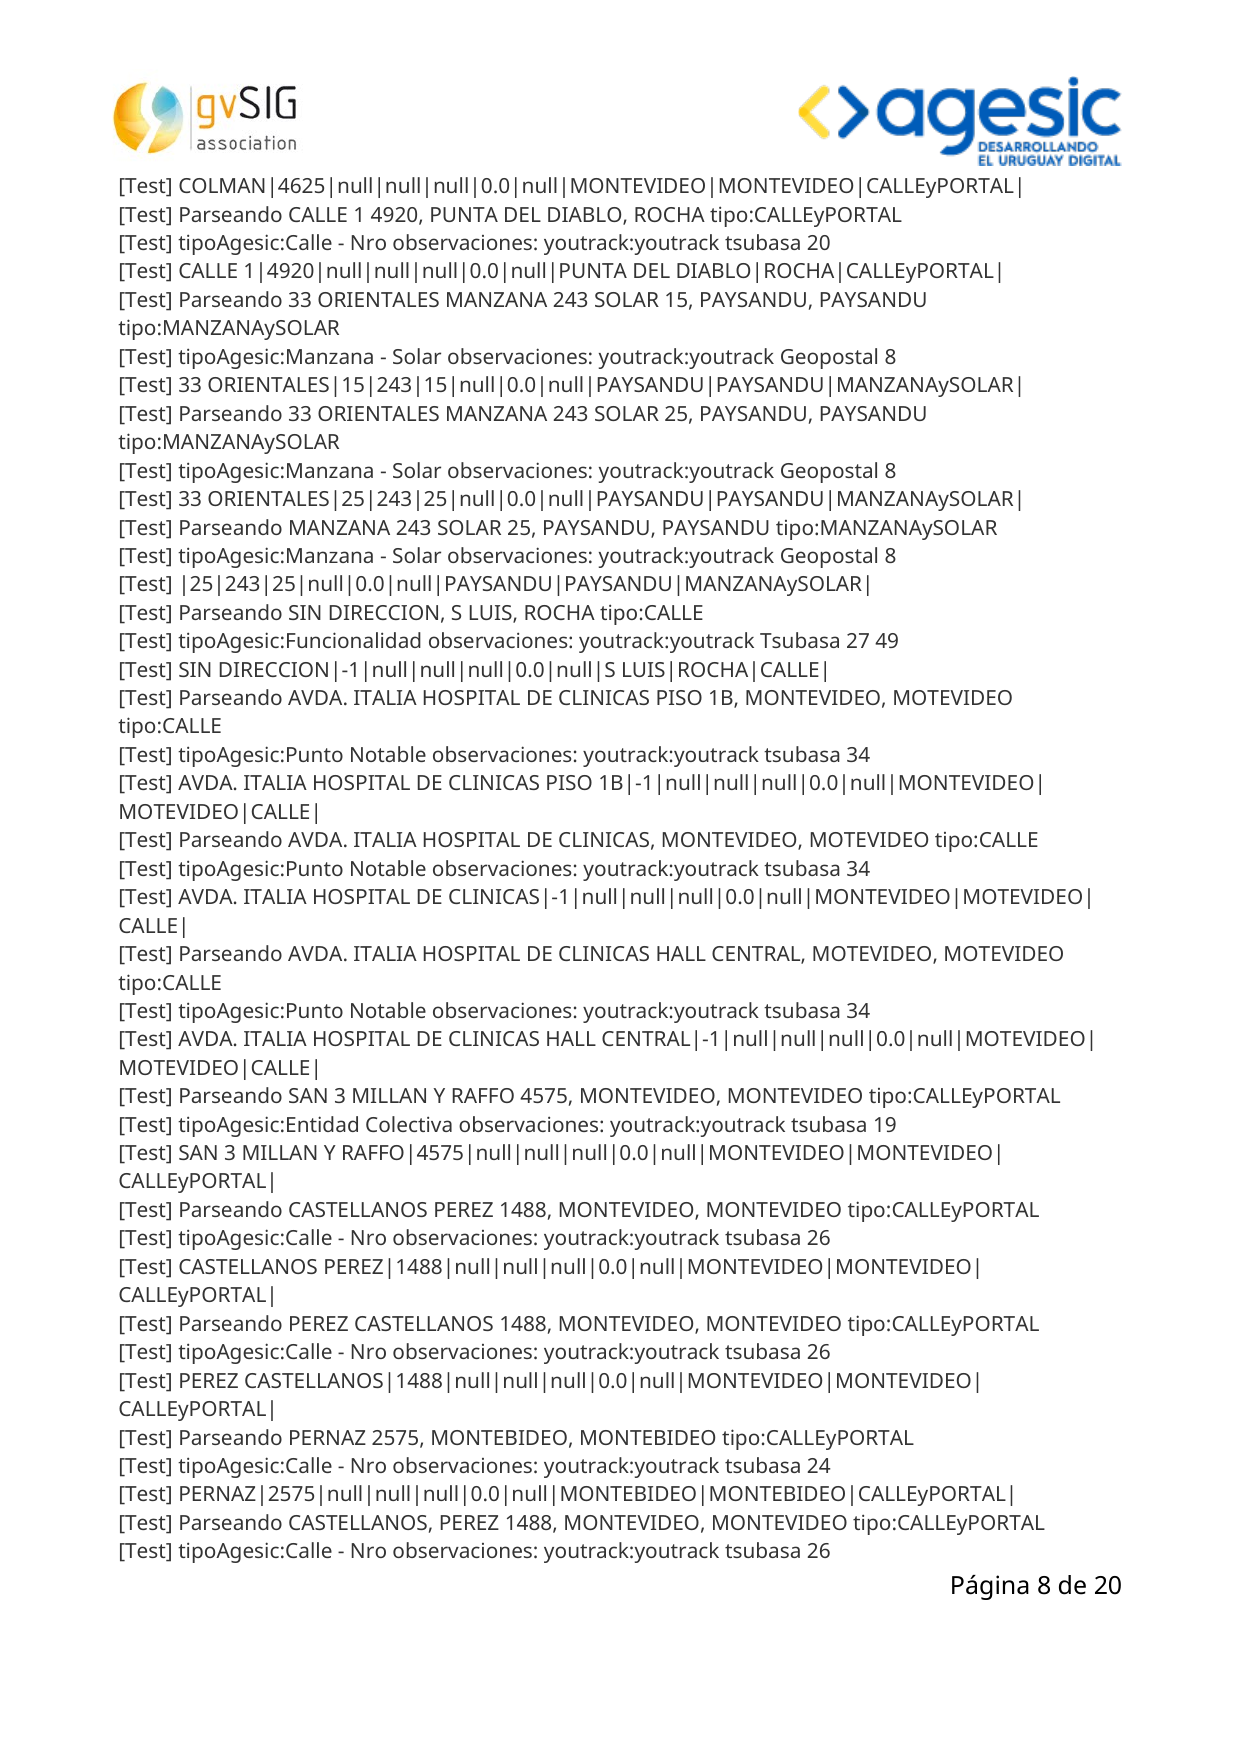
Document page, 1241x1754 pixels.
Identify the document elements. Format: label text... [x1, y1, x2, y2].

text [Test] tipoAgesic:Calle - Nro observaciones: youtrack:youtrack tsubasa 26 [118, 1223, 1122, 1252]
text [Test] Parseando 33 ORIENTALES MANZANA 243 SOLAR 25, PAYSANDU, PAYSANDU tipo:MANZANAySOLAR [118, 399, 1122, 456]
text [Test] AVDA. ITALIA HOSPITAL DE CLINICAS PISO 1B|-1|null|null|null|0.0|null|MONTEVIDEO|MOTEVIDEO|CALLE| [118, 768, 1122, 825]
text [Test] COLMAN|4625|null|null|null|0.0|null|MONTEVIDEO|MONTEVIDEO|CALLEyPORTAL| [118, 171, 1122, 200]
text [Test] 33 ORIENTALES|25|243|25|null|0.0|null|PAYSANDU|PAYSANDU|MANZANAySOLAR| [118, 484, 1122, 513]
text [Test] Parseando 33 ORIENTALES MANZANA 243 SOLAR 15, PAYSANDU, PAYSANDU tipo:MANZANAySOLAR [118, 285, 1122, 342]
picture [798, 76, 1122, 166]
text [Test] tipoAgesic:Calle - Nro observaciones: youtrack:youtrack tsubasa 26 [118, 1337, 1122, 1366]
text [Test] tipoAgesic:Punto Notable observaciones: youtrack:youtrack tsubasa 34 [118, 996, 1122, 1024]
text [Test] Parseando AVDA. ITALIA HOSPITAL DE CLINICAS, MONTEVIDEO, MOTEVIDEO tipo:CALLE [118, 825, 1122, 854]
text [Test] CALLE 1|4920|null|null|null|0.0|null|PUNTA DEL DIABLO|ROCHA|CALLEyPORTAL| [118, 257, 1122, 285]
text [Test] AVDA. ITALIA HOSPITAL DE CLINICAS|-1|null|null|null|0.0|null|MONTEVIDEO|MOTEVIDEO|CALLE| [118, 882, 1122, 939]
text [Test] Parseando CASTELLANOS, PEREZ 1488, MONTEVIDEO, MONTEVIDEO tipo:CALLEyPORTAL [118, 1508, 1122, 1536]
text [Test] tipoAgesic:Punto Notable observaciones: youtrack:youtrack tsubasa 34 [118, 854, 1122, 882]
text [Test] Parseando PEREZ CASTELLANOS 1488, MONTEVIDEO, MONTEVIDEO tipo:CALLEyPORTAL [118, 1309, 1122, 1337]
text [Test] Parseando MANZANA 243 SOLAR 25, PAYSANDU, PAYSANDU tipo:MANZANAySOLAR [118, 513, 1122, 541]
text [Test] PERNAZ|2575|null|null|null|0.0|null|MONTEBIDEO|MONTEBIDEO|CALLEyPORTAL| [118, 1479, 1122, 1508]
text [Test] Parseando SAN 3 MILLAN Y RAFFO 4575, MONTEVIDEO, MONTEVIDEO tipo:CALLEyPORTAL [118, 1081, 1122, 1110]
picture [97, 69, 312, 167]
text [Test] SAN 3 MILLAN Y RAFFO|4575|null|null|null|0.0|null|MONTEVIDEO|MONTEVIDEO|CALLEyPORTAL| [118, 1138, 1122, 1195]
text [Test] SIN DIRECCION|-1|null|null|null|0.0|null|S LUIS|ROCHA|CALLE| [118, 655, 1122, 683]
text [Test] Parseando AVDA. ITALIA HOSPITAL DE CLINICAS HALL CENTRAL, MOTEVIDEO, MOTEVIDEO tipo:CALLE [118, 939, 1122, 996]
text [Test] tipoAgesic:Calle - Nro observaciones: youtrack:youtrack tsubasa 26 [118, 1536, 1122, 1565]
text [Test] tipoAgesic:Manzana - Solar observaciones: youtrack:youtrack Geopostal 8 [118, 456, 1122, 484]
text [Test] tipoAgesic:Calle - Nro observaciones: youtrack:youtrack tsubasa 24 [118, 1451, 1122, 1479]
text [Test] Parseando CASTELLANOS PEREZ 1488, MONTEVIDEO, MONTEVIDEO tipo:CALLEyPORTAL [118, 1195, 1122, 1223]
text [Test] tipoAgesic:Manzana - Solar observaciones: youtrack:youtrack Geopostal 8 [118, 541, 1122, 569]
text [Test] |25|243|25|null|0.0|null|PAYSANDU|PAYSANDU|MANZANAySOLAR| [118, 569, 1122, 598]
text [Test] 33 ORIENTALES|15|243|15|null|0.0|null|PAYSANDU|PAYSANDU|MANZANAySOLAR| [118, 370, 1122, 399]
text [Test] PEREZ CASTELLANOS|1488|null|null|null|0.0|null|MONTEVIDEO|MONTEVIDEO|CALLEyPORTAL| [118, 1366, 1122, 1423]
text [Test] Parseando SIN DIRECCION, S LUIS, ROCHA tipo:CALLE [118, 598, 1122, 626]
text [Test] tipoAgesic:Calle - Nro observaciones: youtrack:youtrack tsubasa 20 [118, 228, 1122, 257]
text [Test] AVDA. ITALIA HOSPITAL DE CLINICAS HALL CENTRAL|-1|null|null|null|0.0|null|MOTEVIDEO|MOTEVIDEO|CALLE| [118, 1024, 1122, 1081]
text [Test] Parseando AVDA. ITALIA HOSPITAL DE CLINICAS PISO 1B, MONTEVIDEO, MOTEVIDEO tipo:CALLE [118, 683, 1122, 740]
text [Test] tipoAgesic:Punto Notable observaciones: youtrack:youtrack tsubasa 34 [118, 740, 1122, 768]
text [Test] tipoAgesic:Entidad Colectiva observaciones: youtrack:youtrack tsubasa 19 [118, 1110, 1122, 1138]
text [Test] Parseando CALLE 1 4920, PUNTA DEL DIABLO, ROCHA tipo:CALLEyPORTAL [118, 200, 1122, 228]
text [Test] tipoAgesic:Funcionalidad observaciones: youtrack:youtrack Tsubasa 27 49 [118, 626, 1122, 655]
text [Test] Parseando PERNAZ 2575, MONTEBIDEO, MONTEBIDEO tipo:CALLEyPORTAL [118, 1423, 1122, 1451]
text [Test] CASTELLANOS PEREZ|1488|null|null|null|0.0|null|MONTEVIDEO|MONTEVIDEO|CALLEyPORTAL| [118, 1252, 1122, 1309]
text [Test] tipoAgesic:Manzana - Solar observaciones: youtrack:youtrack Geopostal 8 [118, 342, 1122, 370]
